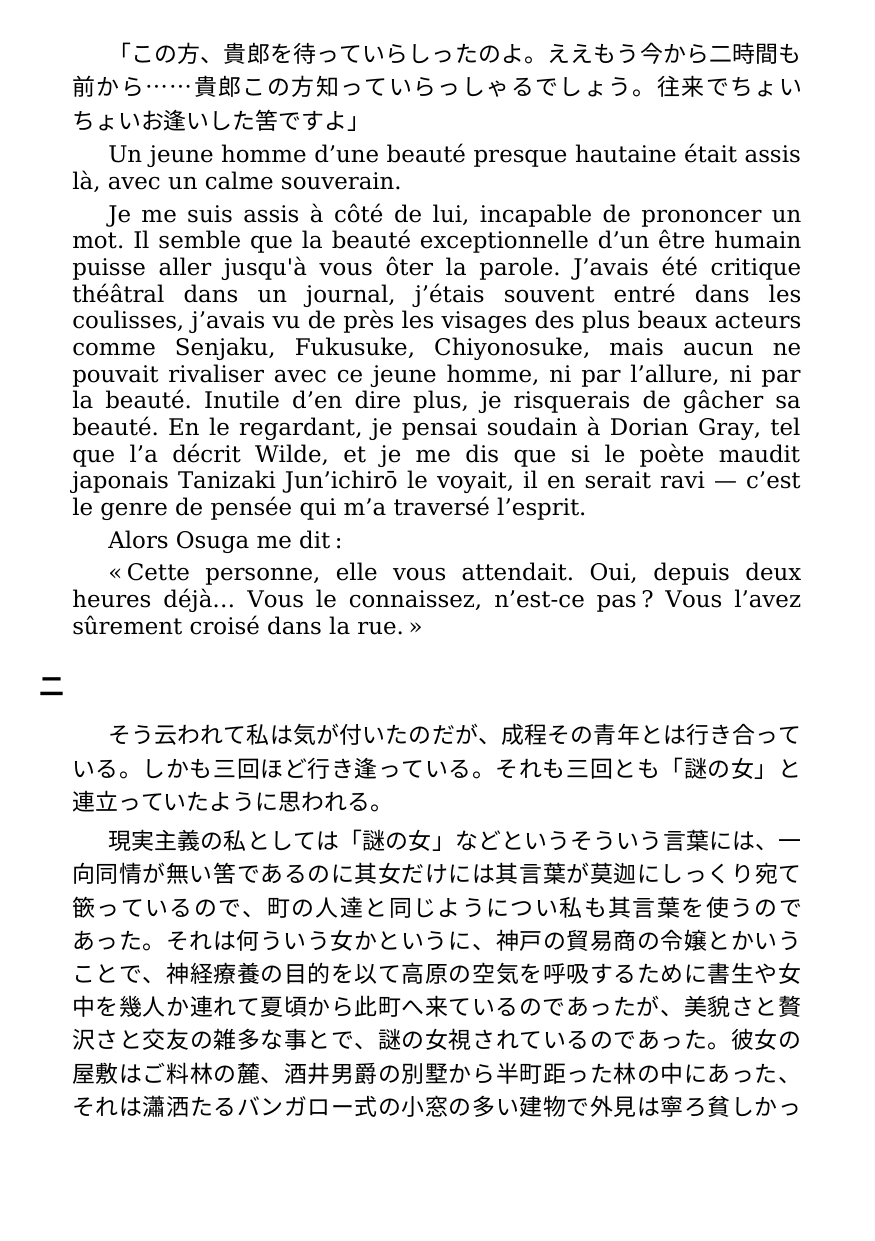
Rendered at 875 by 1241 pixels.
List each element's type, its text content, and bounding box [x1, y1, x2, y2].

text Alors Osuga me dit : [72, 527, 802, 553]
text 「この方、貴郎を待っていらしったのよ。ええもう今から二時間も前から……貴郎この方知っていらっしゃるでしょう。往来でちょいちょいお逢いした筈ですよ」 [72, 36, 802, 136]
text Un jeune homme d’une beauté presque hautaine était assis là, avec un calme souverain. [72, 142, 802, 195]
text 現実主義の私としては「謎の女」などというそういう言葉には、一向同情が無い筈であるのに其女だけには其言葉が莫迦にしっくり宛て篏っているので、町の人達と同じようについ私も其言葉を使うのであった。それは何ういう女かというに、神戸の貿易商の令嬢とかいうことで、神経療養の目的を以て高原の空気を呼吸するために書生や女中を幾人か連れて夏頃から此町へ来ているのであったが、美貌さと贅沢さと交友の雑多な事とで、謎の女視されているのであった。彼女の屋敷はご料林の麓、酒井男爵の別墅から半町距った林の中にあった、それは瀟洒たるバンガロー式の小窓の多い建物で外見は寧ろ貧しかっ [72, 823, 802, 1122]
subtitle 二 [36, 663, 838, 705]
text そう云われて私は気が付いたのだが、成程その青年とは行き合っている。しかも三回ほど行き逢っている。それも三回とも「謎の女」と連立っていたように思われる。 [72, 717, 802, 817]
text Je me suis assis à côté de lui, incapable de prononcer un mot. Il semble que la beauté exceptionnelle d’un être humain puisse aller jusqu'à vous ôter la parole. J’avais été critique théâtral dans un journal, j’étais souvent entré dans les coulisses, j’avais vu de près les visages des plus beaux acteurs comme Senjaku, Fukusuke, Chiyonosuke, mais aucun ne pouvait rivaliser avec ce jeune homme, ni par l’allure, ni par la beauté. Inutile d’en dire plus, je risquerais de gâcher sa beauté. En le regardant, je pensai soudain à Dorian Gray, tel que l’a décrit Wilde, et je me dis que si le poète maudit japonais Tanizaki Jun’ichirō le voyait, il en serait ravi — c’est le genre de pensée qui m’a traversé l’esprit. [72, 201, 802, 521]
text « Cette personne, elle vous attendait. Oui, depuis deux heures déjà… Vous le connaissez, n’est-ce pas ? Vous l’avez sûrement croisé dans la rue. » [72, 559, 802, 639]
